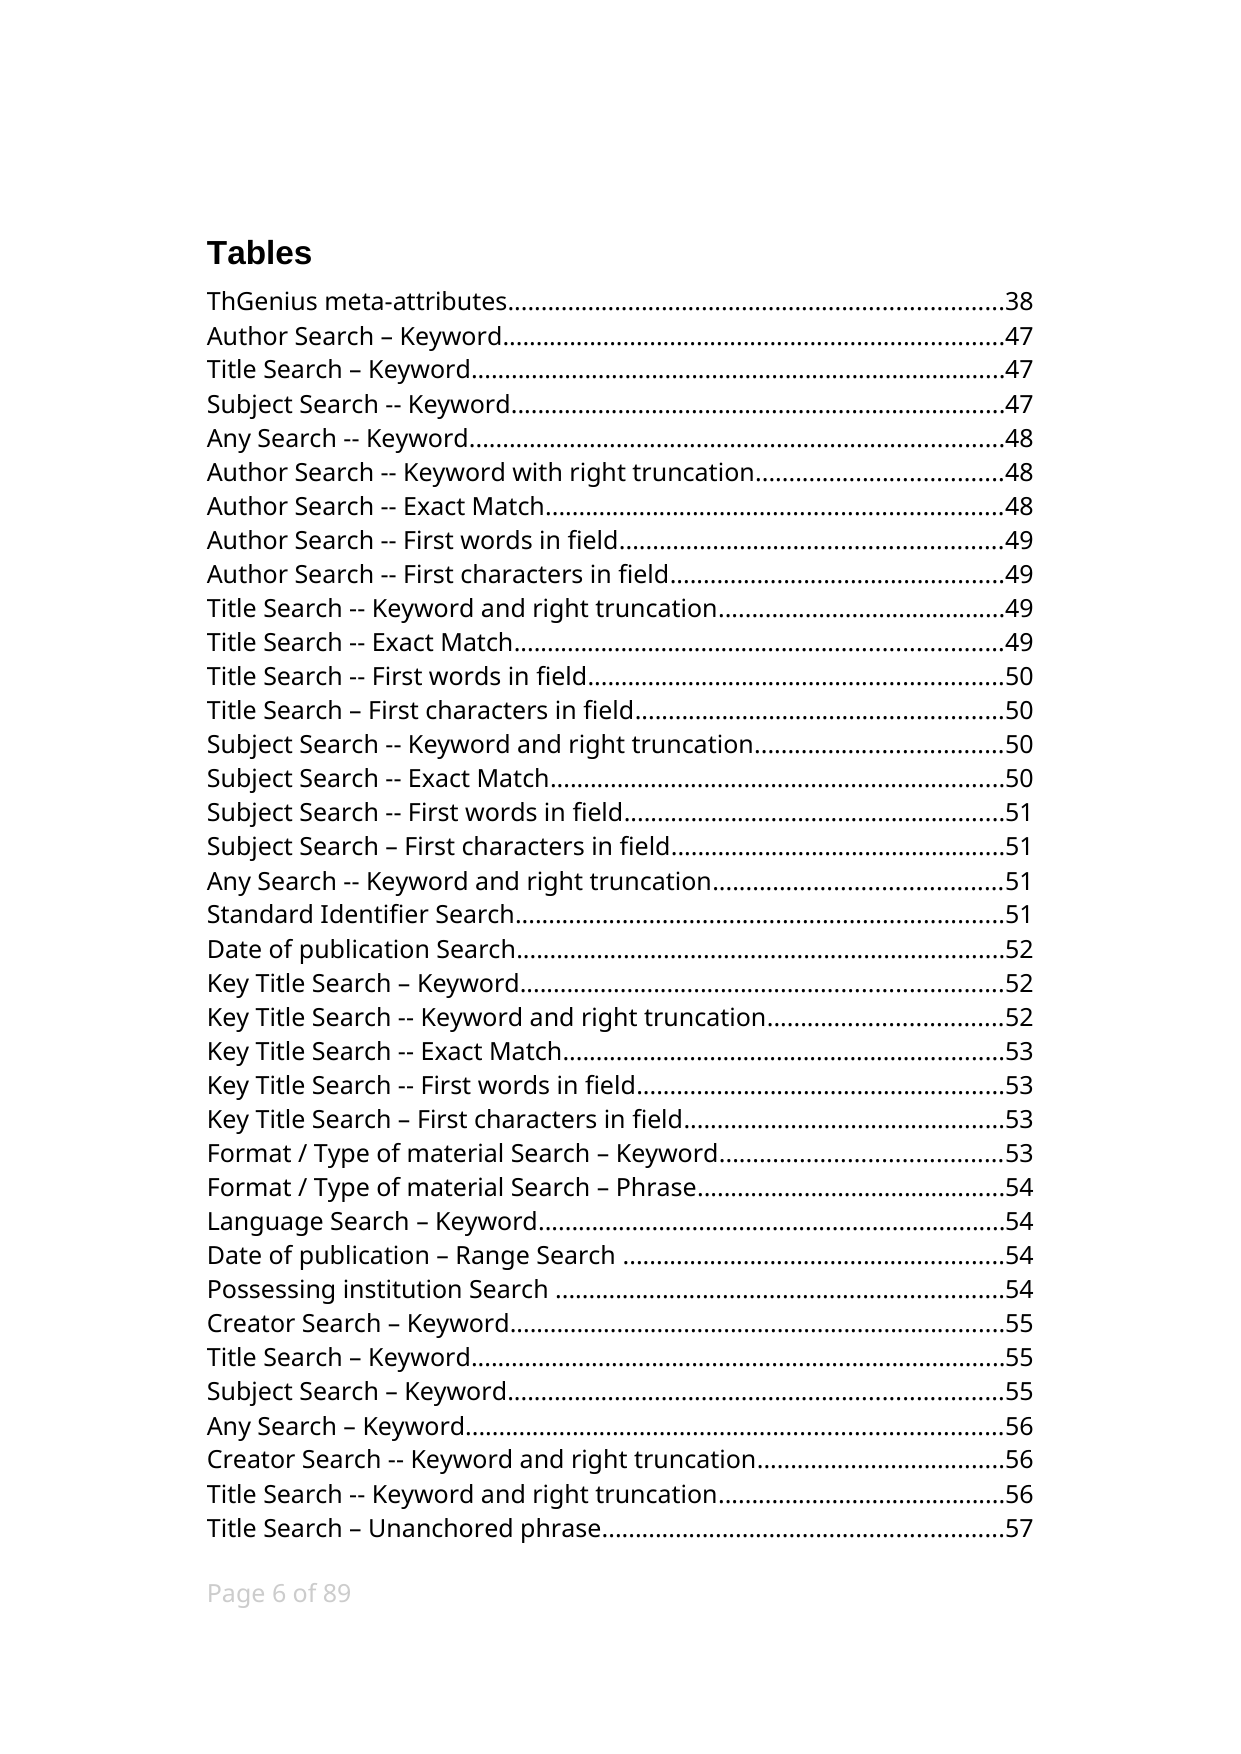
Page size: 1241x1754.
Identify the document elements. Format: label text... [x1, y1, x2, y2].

text Title Search – Keyword 55 [207, 1340, 1033, 1374]
text Key Title Search – Keyword 52 [207, 965, 1033, 999]
text Creator Search – Keyword 55 [207, 1306, 1033, 1340]
text Key Title Search -- Exact Match 53 [207, 1033, 1033, 1067]
text Title Search -- First words in field 50 [207, 659, 1033, 693]
text Title Search -- Keyword and right truncation 49 [207, 591, 1033, 625]
text Subject Search -- Exact Match 50 [207, 761, 1033, 795]
text Any Search – Keyword 56 [207, 1408, 1033, 1442]
text Author Search -- First characters in field 49 [207, 557, 1033, 591]
text Subject Search – Keyword 55 [207, 1374, 1033, 1408]
text Key Title Search -- First words in field 53 [207, 1067, 1033, 1102]
text Date of publication Search 52 [207, 931, 1033, 965]
text Subject Search -- Keyword and right truncation 50 [207, 727, 1033, 761]
text Author Search – Keyword 47 [207, 318, 1033, 352]
text Language Search – Keyword 54 [207, 1204, 1033, 1238]
text Key Title Search -- Keyword and right truncation 52 [207, 999, 1033, 1033]
text Subject Search -- First words in field 51 [207, 795, 1033, 829]
subtitle Tables [207, 233, 1033, 272]
text Author Search -- Keyword with right truncation 48 [207, 454, 1033, 488]
text Title Search -- Keyword and right truncation 56 [207, 1476, 1033, 1510]
text Title Search – First characters in field 50 [207, 693, 1033, 727]
text Title Search -- Exact Match 49 [207, 625, 1033, 659]
text Format / Type of material Search – Phrase 54 [207, 1170, 1033, 1204]
text Standard Identifier Search 51 [207, 897, 1033, 931]
text Subject Search – First characters in field 51 [207, 829, 1033, 863]
text Author Search -- Exact Match 48 [207, 488, 1033, 522]
text Title Search – Keyword 47 [207, 352, 1033, 386]
text Title Search – Unanchored phrase 57 [207, 1510, 1033, 1544]
text ThGenius meta-attributes 38 [207, 284, 1033, 318]
text Any Search -- Keyword and right truncation 51 [207, 863, 1033, 897]
text Date of publication – Range Search 54 [207, 1238, 1033, 1272]
text Author Search -- First words in field 49 [207, 522, 1033, 557]
text Possessing institution Search 54 [207, 1272, 1033, 1306]
text Subject Search -- Keyword 47 [207, 386, 1033, 420]
text Creator Search -- Keyword and right truncation 56 [207, 1442, 1033, 1476]
text Format / Type of material Search – Keyword 53 [207, 1136, 1033, 1170]
text Key Title Search – First characters in field 53 [207, 1102, 1033, 1136]
text Any Search -- Keyword 48 [207, 420, 1033, 454]
